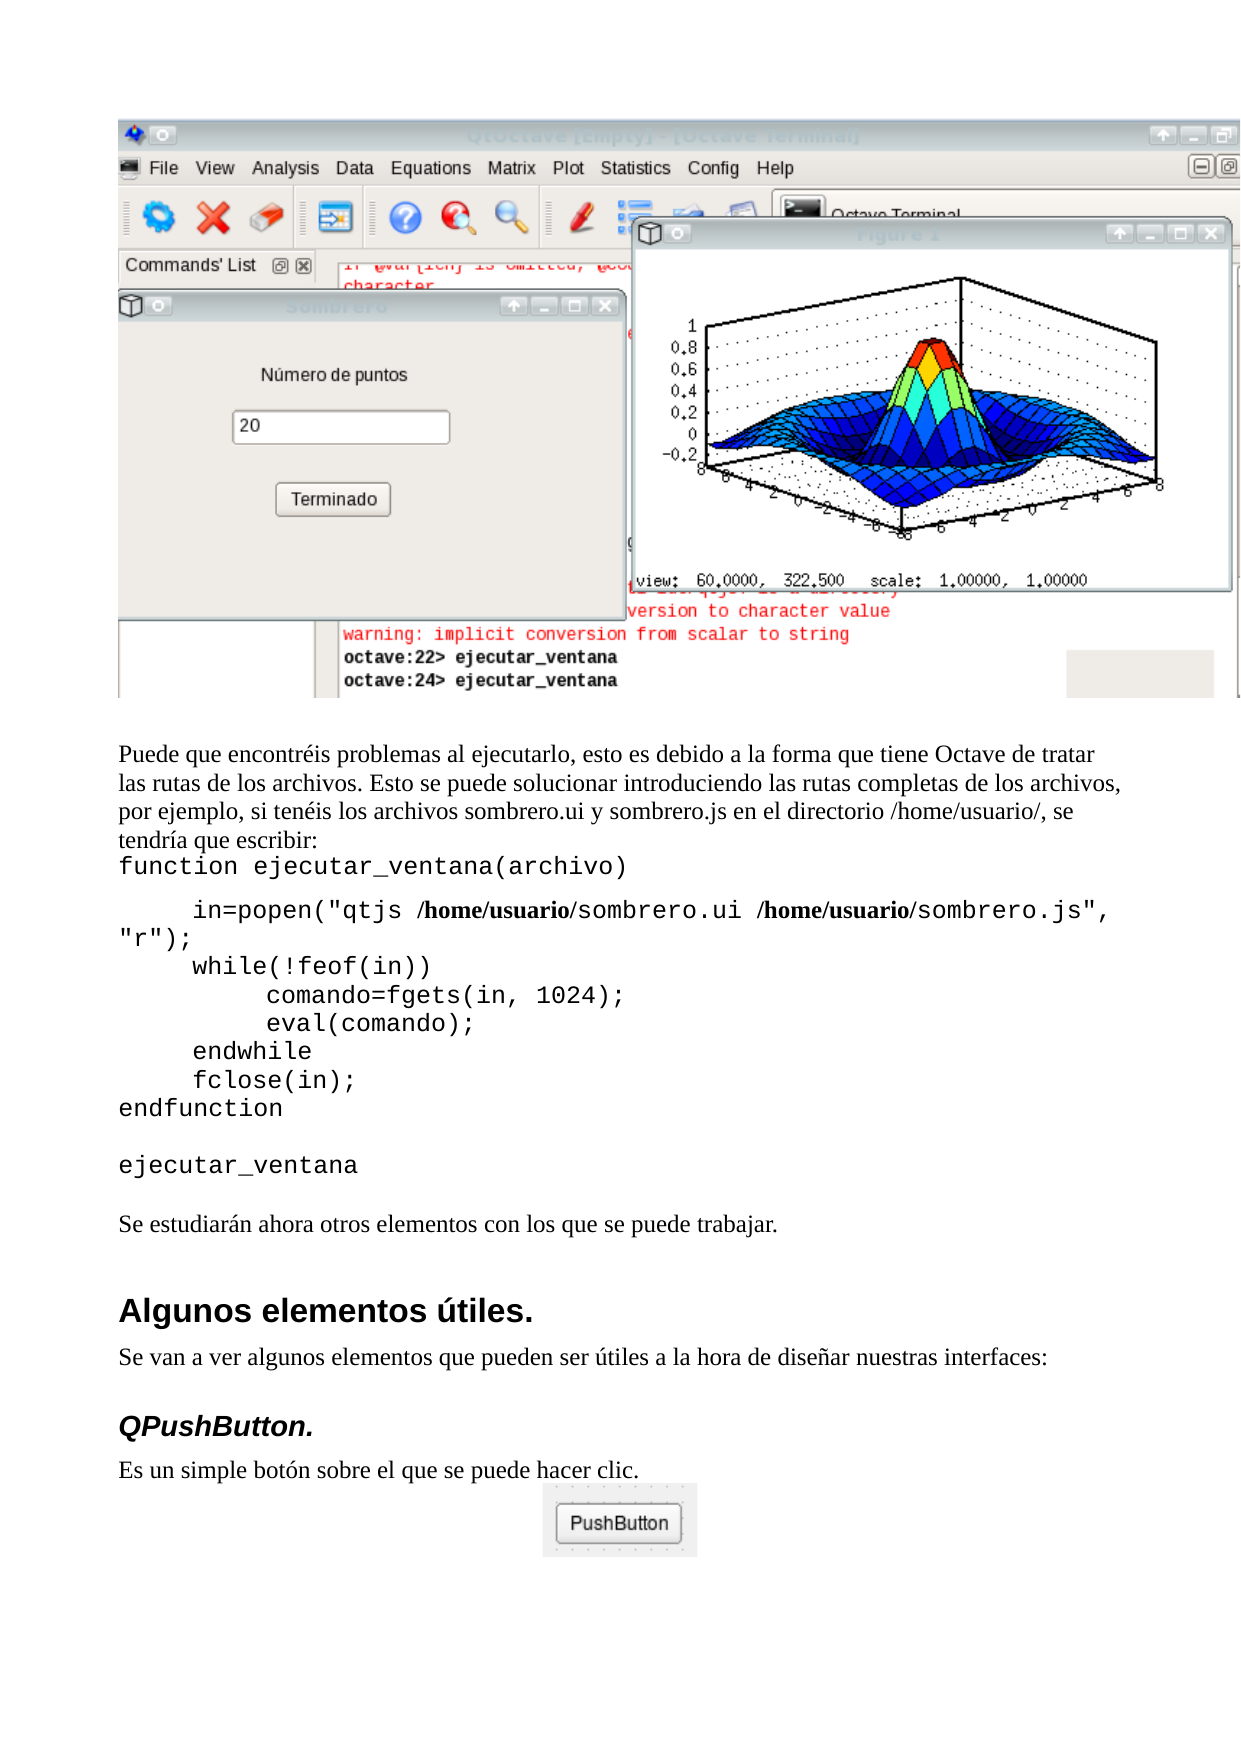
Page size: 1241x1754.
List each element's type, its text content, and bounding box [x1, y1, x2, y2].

subtitle Algunos elementos útiles. [118, 1291, 1122, 1330]
picture [118, 118, 1241, 698]
text in=popen("qtjs /home/usuario/sombrero.ui /home/usuario/sombrero.js", "r"); [118, 895, 1122, 954]
text function ejecutar_ventana(archivo) [118, 854, 1122, 882]
text ejecutar_ventana [118, 1152, 1122, 1181]
text while(!feof(in)) [118, 954, 1122, 982]
text endfunction [118, 1096, 1122, 1124]
text Se estudiarán ahora otros elementos con los que se puede trabajar. [118, 1209, 1122, 1238]
text endwhile [118, 1039, 1122, 1067]
text Se van a ver algunos elementos que pueden ser útiles a la hora de diseñar nuestras interfaces: [118, 1342, 1122, 1371]
text Es un simple botón sobre el que se puede hacer clic. [118, 1455, 1122, 1483]
text comando=fgets(in, 1024); [118, 982, 1122, 1011]
picture [542, 1483, 698, 1557]
text eval(comando); [118, 1011, 1122, 1039]
text fclose(in); [118, 1067, 1122, 1096]
text Puede que encontréis problemas al ejecutarlo, esto es debido a la forma que tiene Octave de tratar las rutas de los archivos. Esto se puede solucionar introduciendo las rutas completas de los archivos, por ejemplo, si tenéis los archivos sombrero.ui y sombrero.js en el directorio /home/usuario/, se tendría que escribir: [118, 739, 1122, 854]
subtitle QPushButton. [118, 1409, 1122, 1442]
